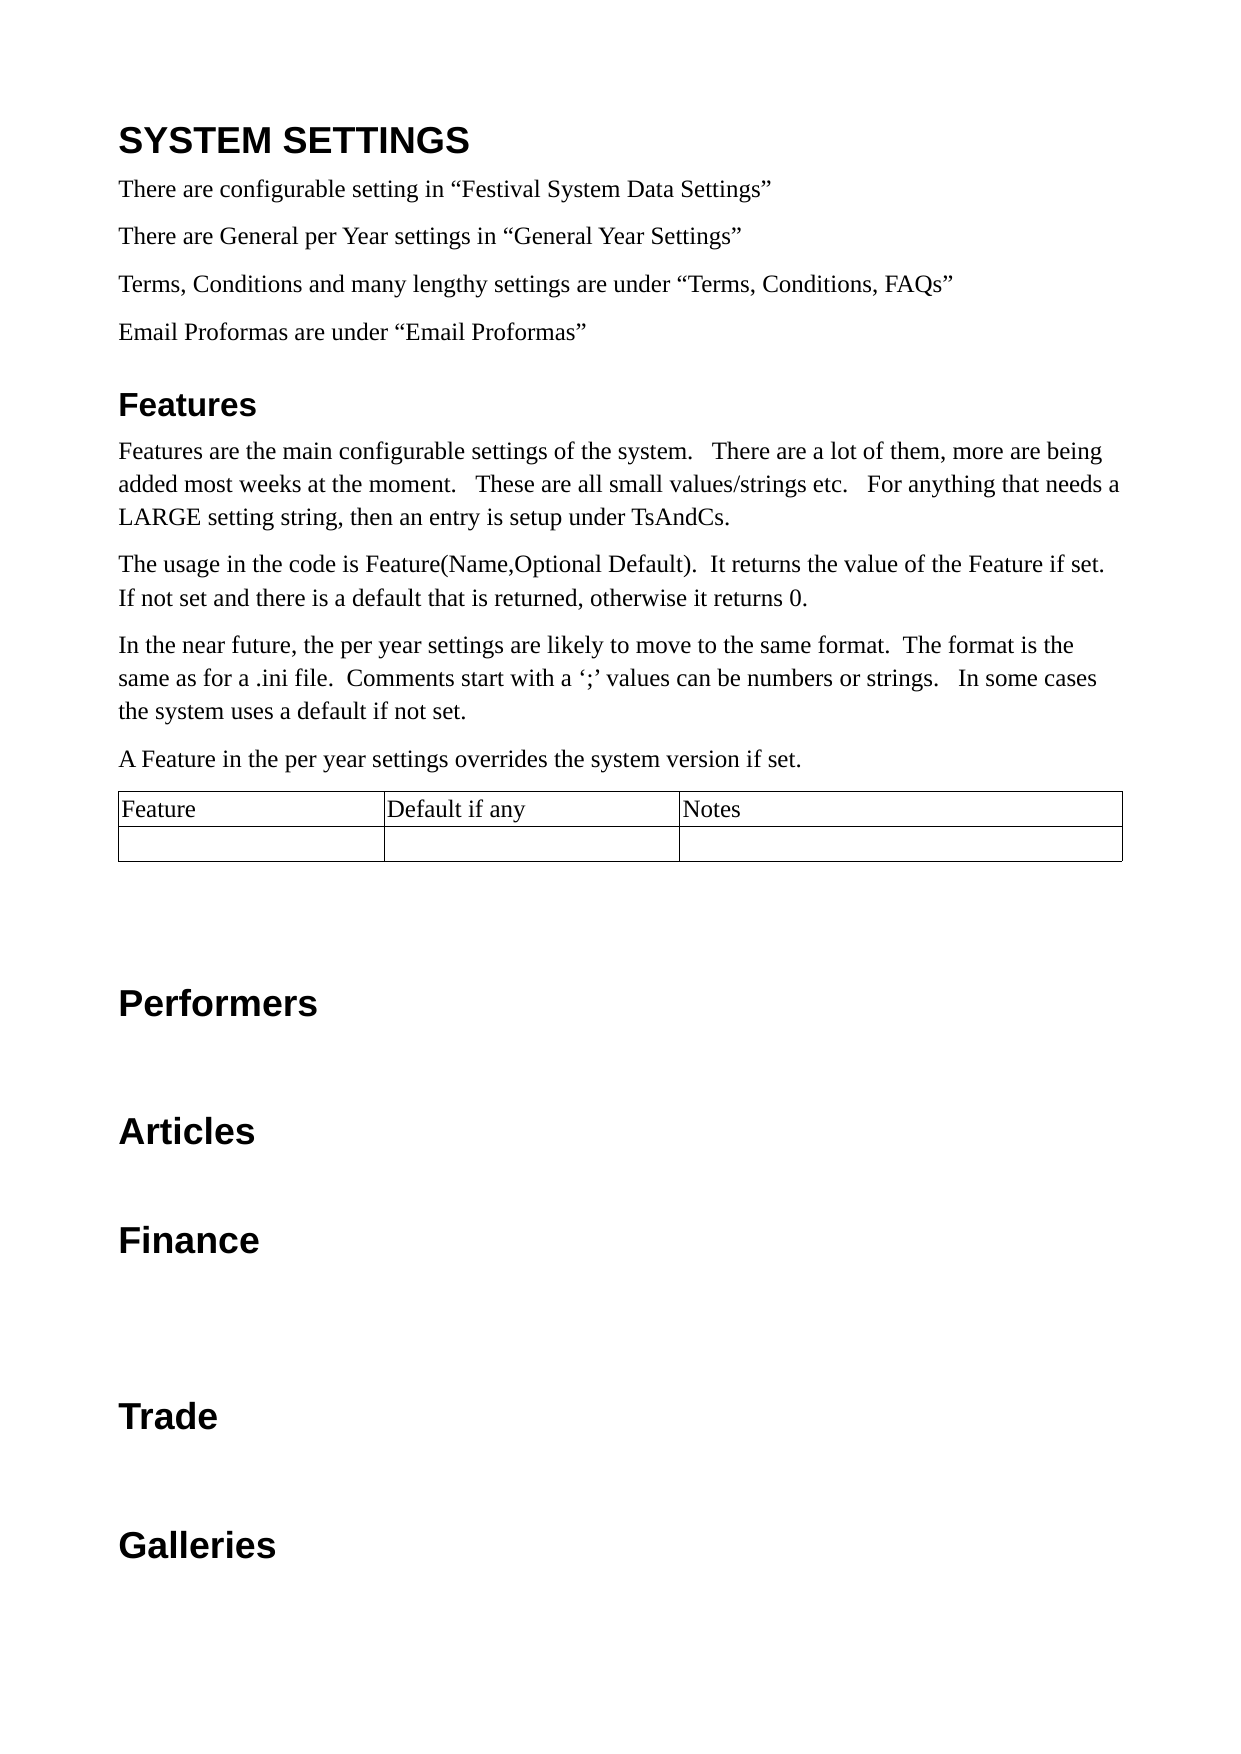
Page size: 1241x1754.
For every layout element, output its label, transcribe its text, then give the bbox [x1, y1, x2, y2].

text There are General per Year settings in “General Year Settings” [118, 221, 1122, 250]
table_cell [385, 827, 679, 861]
table_header Feature [119, 792, 384, 826]
text A Feature in the per year settings overrides the system version if set. [118, 744, 1122, 773]
table_cell [680, 827, 1122, 861]
subtitle SYSTEM SETTINGS [118, 118, 1122, 161]
text Terms, Conditions and many lengthy settings are under “Terms, Conditions, FAQs” [118, 269, 1122, 298]
text The usage in the code is Feature(Name,Optional Default). It returns the value of the Feature if set. If not set and there is a default that is returned, otherwise it returns 0. [118, 549, 1122, 611]
subtitle Galleries [118, 1523, 1122, 1566]
text Features are the main configurable settings of the system. There are a lot of them, more are being added most weeks at the moment. These are all small values/strings etc. For anything that needs a LARGE setting string, then an entry is setup under TsAndCs. [118, 436, 1122, 531]
table_header Notes [680, 792, 1122, 826]
subtitle Articles [118, 1109, 1122, 1152]
subtitle Performers [118, 981, 1122, 1024]
table_header Default if any [385, 792, 679, 826]
text In the near future, the per year settings are likely to move to the same format. The format is the same as for a .ini file. Comments start with a ‘;’ values can be numbers or strings. In some cases the system uses a default if not set. [118, 630, 1122, 725]
subtitle Features [118, 385, 1122, 423]
text There are configurable setting in “Festival System Data Settings” [118, 174, 1122, 202]
table_cell [119, 827, 384, 861]
subtitle Trade [118, 1394, 1122, 1438]
subtitle Finance [118, 1219, 1122, 1262]
text Email Proformas are under “Email Proformas” [118, 317, 1122, 345]
